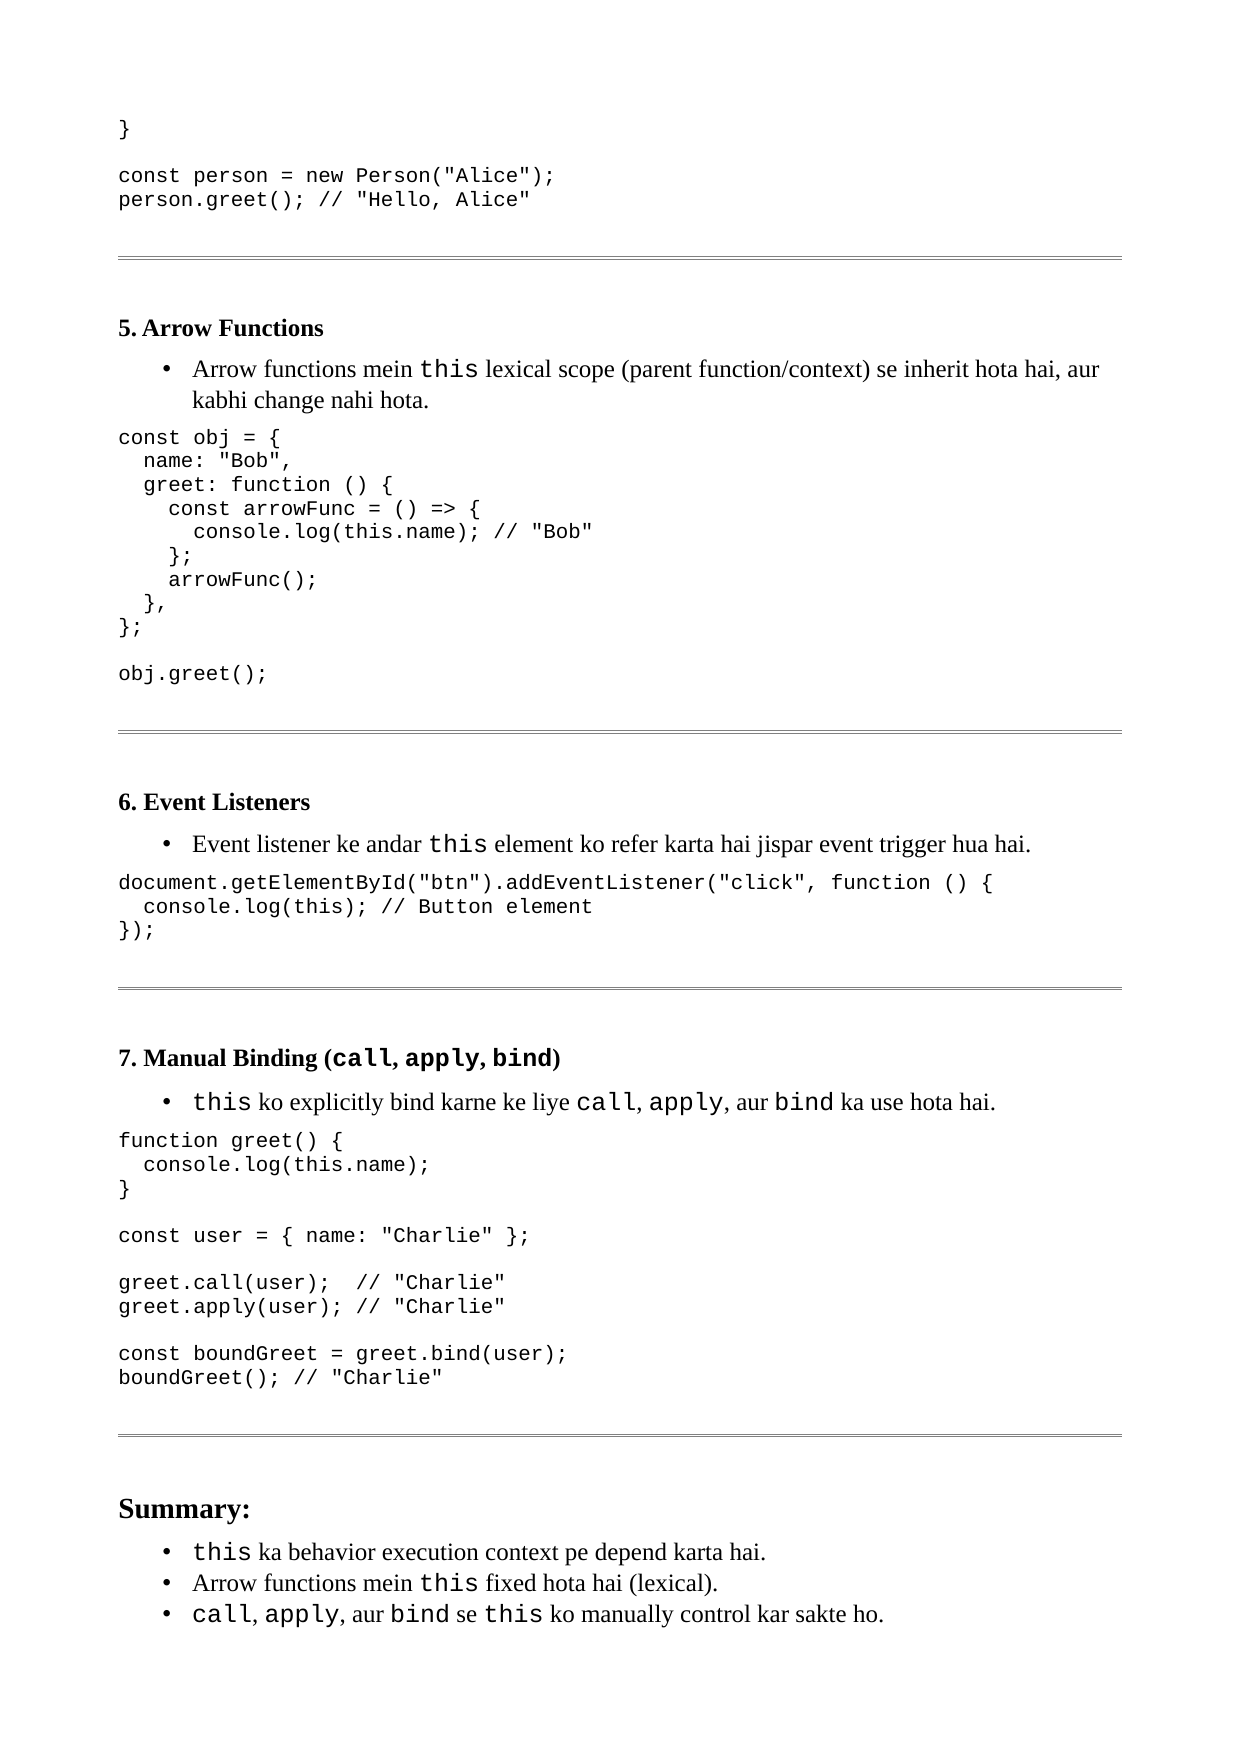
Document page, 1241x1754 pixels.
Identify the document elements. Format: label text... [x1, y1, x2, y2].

list Event listener ke andar this element ko refer karta hai jispar event trigger hua hai. [162, 829, 1122, 859]
text greet: function () { [118, 474, 1122, 498]
subtitle 5. Arrow Functions [118, 313, 1122, 342]
text console.log(this.name); // "Bob" [118, 521, 1122, 545]
list Arrow functions mein this fixed hota hai (lexical). [162, 1568, 1122, 1599]
text arrowFunc(); [118, 568, 1122, 592]
text boundGreet(); // "Charlie" [118, 1367, 1122, 1390]
text const user = { name: "Charlie" }; [118, 1225, 1122, 1248]
text } [118, 118, 1122, 142]
text const boundGreet = greet.bind(user); [118, 1343, 1122, 1367]
text name: "Bob", [118, 450, 1122, 474]
text }); [118, 919, 1122, 943]
text }; [118, 616, 1122, 639]
text console.log(this); // Button element [118, 896, 1122, 919]
subtitle 7. Manual Binding (call, apply, bind) [118, 1043, 1122, 1074]
text } [118, 1177, 1122, 1201]
text const arrowFunc = () => { [118, 498, 1122, 521]
text greet.apply(user); // "Charlie" [118, 1296, 1122, 1319]
subtitle 6. Event Listeners [118, 787, 1122, 816]
subtitle Summary: [118, 1491, 1122, 1524]
list this ko explicitly bind karne ke liye call, apply, aur bind ka use hota hai. [162, 1087, 1122, 1118]
text greet.call(user); // "Charlie" [118, 1272, 1122, 1296]
list this ka behavior execution context pe depend karta hai. [162, 1537, 1122, 1568]
text document.getElementById("btn").addEventListener("click", function () { [118, 872, 1122, 896]
text person.greet(); // "Hello, Alice" [118, 189, 1122, 213]
text const person = new Person("Alice"); [118, 165, 1122, 189]
text }; [118, 545, 1122, 568]
text obj.greet(); [118, 663, 1122, 687]
text console.log(this.name); [118, 1154, 1122, 1177]
list call, apply, aur bind se this ko manually control kar sakte ho. [162, 1599, 1122, 1629]
text const obj = { [118, 427, 1122, 450]
list Arrow functions mein this lexical scope (parent function/context) se inherit hota hai, aur kabhi change nahi hota. [162, 354, 1122, 414]
text }, [118, 592, 1122, 616]
text function greet() { [118, 1130, 1122, 1154]
